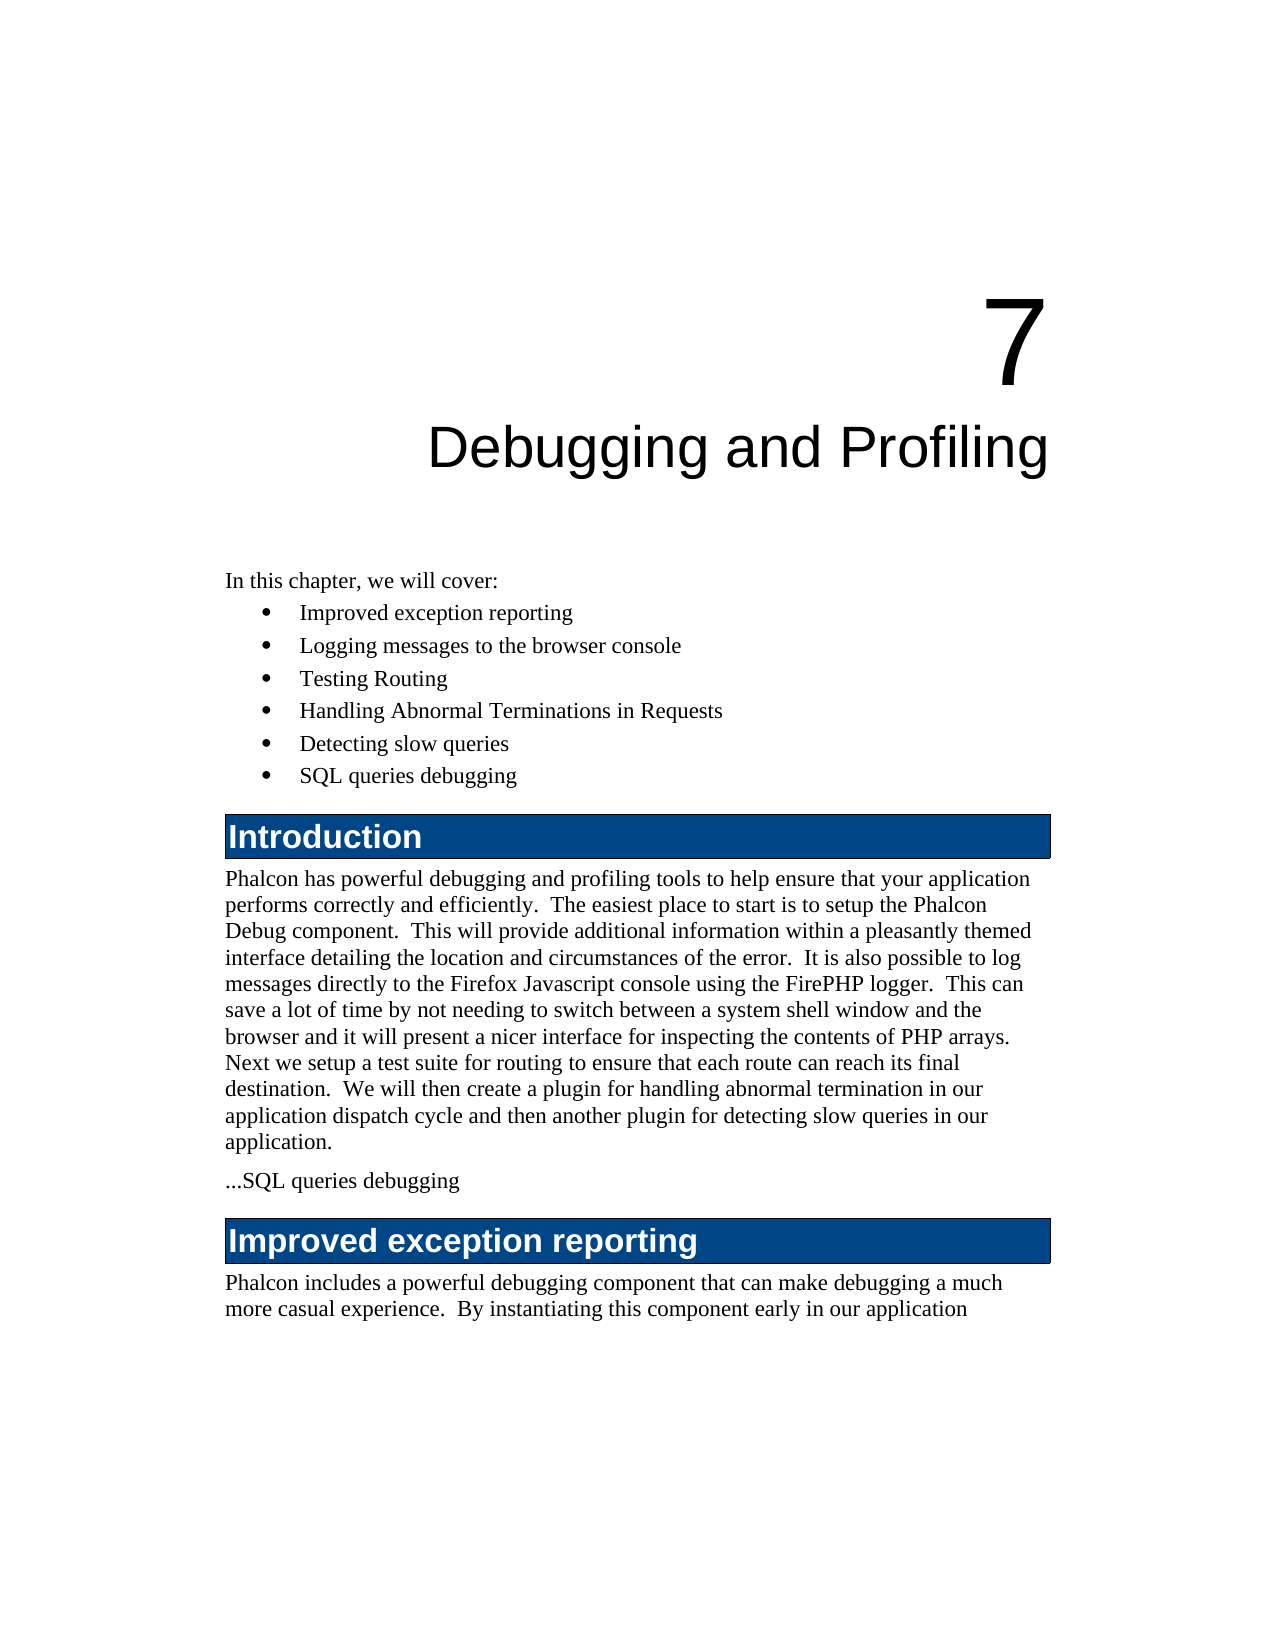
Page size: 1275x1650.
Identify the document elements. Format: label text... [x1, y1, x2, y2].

list Logging messages to the browser console [225, 632, 1013, 658]
list Testing Routing [225, 665, 1013, 691]
subtitle Improved exception reporting [226, 1219, 1050, 1263]
list SQL queries debugging [225, 762, 1013, 789]
title Debugging and Profiling [225, 412, 1050, 479]
text Phalcon has powerful debugging and profiling tools to help ensure that your application performs correctly and efficiently. The easiest place to start is to setup the Phalcon Debug component. This will provide additional information within a pleasantly themed interface detailing the location and circumstances of the error. It is also possible to log messages directly to the Firefox Javascript console using the FirePHP logger. This can save a lot of time by not needing to switch between a system shell window and the browser and it will present a nicer interface for inspecting the contents of PHP arrays. Next we setup a test suite for routing to ensure that each route can reach its final destination. We will then create a plugin for handling abnormal termination in our application dispatch cycle and then another plugin for detecting slow queries in our application. [225, 864, 1050, 1154]
text ...SQL queries debugging [225, 1167, 1050, 1193]
text In this chapter, we will cover: [225, 567, 1050, 593]
subtitle Introduction [226, 815, 1050, 858]
list Handling Abnormal Terminations in Requests [225, 697, 1013, 724]
text Phalcon includes a powerful debugging component that can make debugging a much more casual experience. By instantiating this component early in our application [225, 1269, 1050, 1322]
list Detecting slow queries [225, 730, 1013, 756]
list Improved exception reporting [225, 599, 1013, 626]
text 7 [225, 268, 1050, 412]
